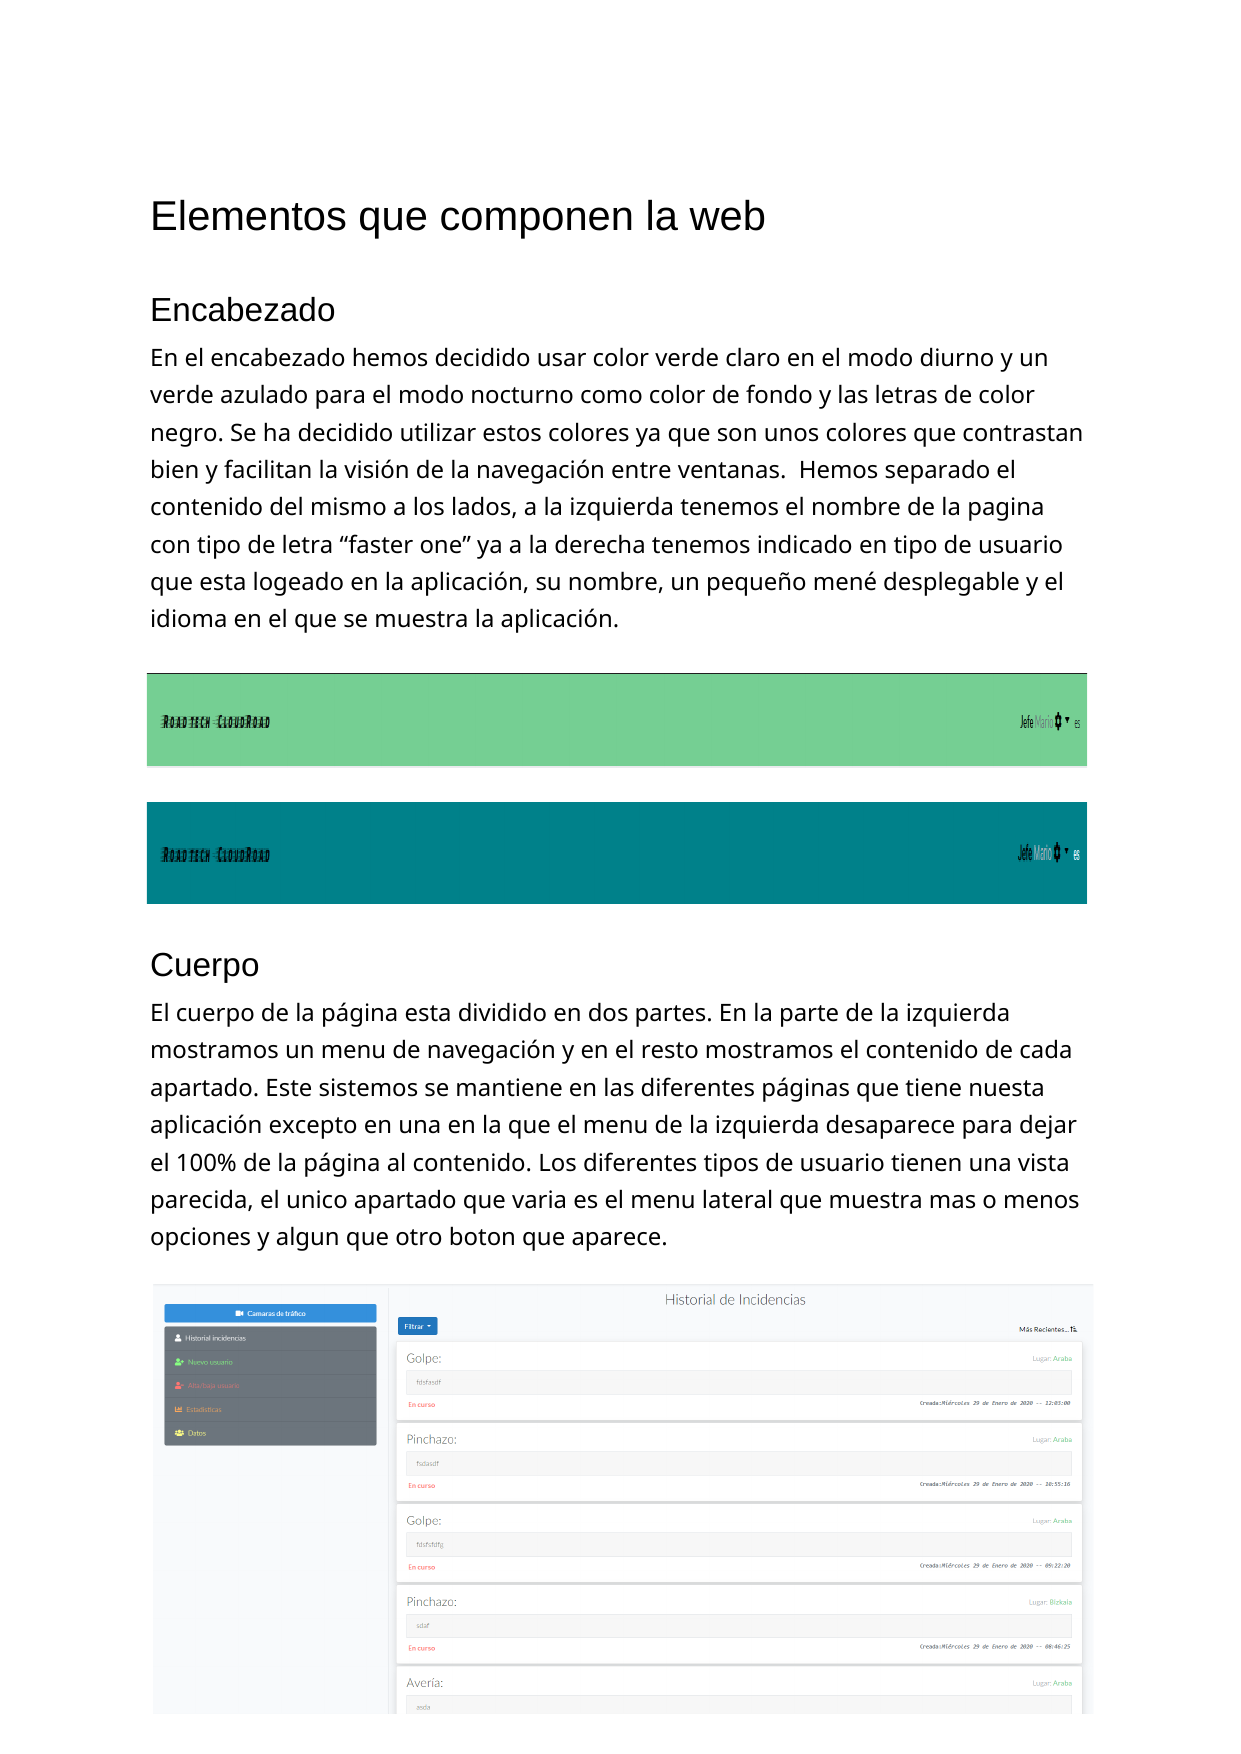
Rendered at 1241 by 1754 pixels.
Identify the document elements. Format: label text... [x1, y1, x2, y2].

text En el encabezado hemos decidido usar color verde claro en el modo diurno y un verde azulado para el modo nocturno como color de fondo y las letras de color negro. Se ha decidido utilizar estos colores ya que son unos colores que contrastan bien y facilitan la visión de la navegación entre ventanas. Hemos separado el contenido del mismo a los lados, a la izquierda tenemos el nombre de la pagina con tipo de letra “faster one” ya a la derecha tenemos indicado en tipo de usuario que esta logeado en la aplicación, su nombre, un pequeño mené desplegable y el idioma en el que se muestra la aplicación. [150, 341, 1090, 635]
text El cuerpo de la página esta dividido en dos partes. En la parte de la izquierda mostramos un menu de navegación y en el resto mostramos el contenido de cada apartado. Este sistemos se mantiene en las diferentes páginas que tiene nuesta aplicación excepto en una en la que el menu de la izquierda desaparece para dejar el 100% de la página al contenido. Los diferentes tipos de usuario tienen una vista parecida, el unico apartado que varia es el menu lateral que muestra mas o menos opciones y algun que otro boton que aparece. [150, 996, 1090, 1253]
subtitle Cuerpo [150, 843, 1090, 983]
picture [146, 673, 1088, 768]
subtitle Elementos que componen la web [150, 192, 1090, 239]
subtitle Encabezado [150, 289, 1090, 328]
picture [146, 802, 1088, 904]
picture [153, 1284, 1094, 1714]
